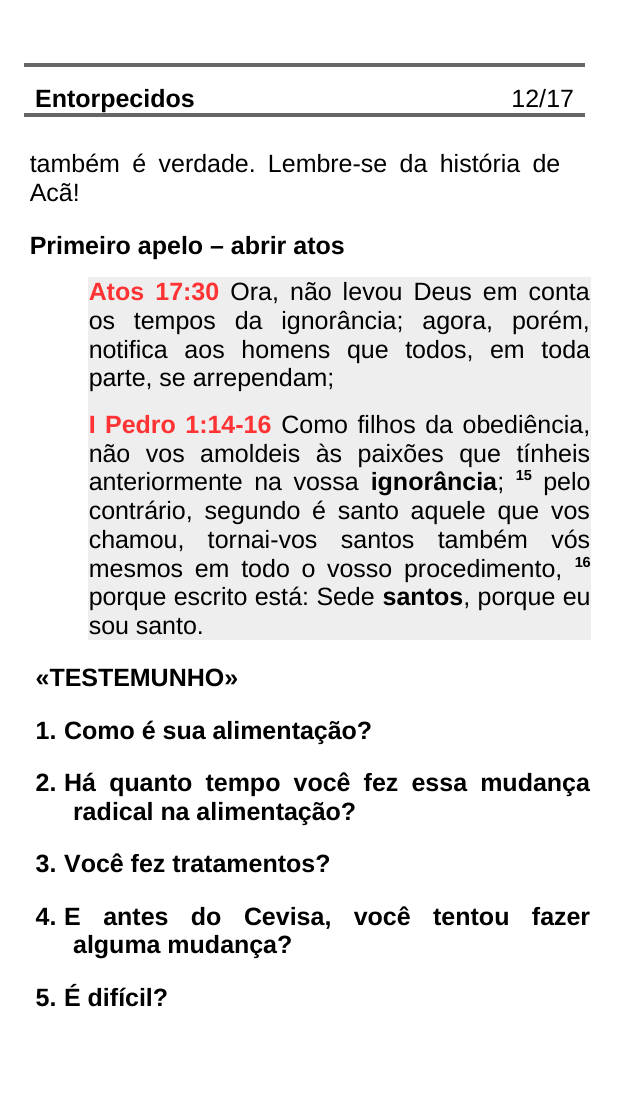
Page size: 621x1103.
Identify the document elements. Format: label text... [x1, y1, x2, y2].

list É difícil? [35, 983, 591, 1012]
text I Pedro 1:14-16 Como filhos da obediência, não vos amoldeis às paixões que tínheis anteriormente na vossa ignorância; 15 pelo contrário, segundo é santo aquele que vos chamou, tornai-vos santos também vós mesmos em todo o vosso procedimento, 16 porque escrito está: Sede santos, porque eu sou santo. [88, 410, 591, 640]
list Você fez tratamentos? [35, 849, 591, 878]
text Primeiro apelo – abrir atos [29, 231, 561, 259]
list Há quanto tempo você fez essa mudança radical na alimentação? [35, 768, 591, 826]
text também é verdade. Lembre-se da história de Acã! [29, 149, 561, 207]
list E antes do Cevisa, você tentou fazer alguma mudança? [35, 902, 591, 959]
text Atos 17:30 Ora, não levou Deus em conta os tempos da ignorância; agora, porém, notifica aos homens que todos, em toda parte, se arrependam; [88, 277, 591, 392]
list Como é sua alimentação? [35, 716, 591, 744]
text «TESTEMUNHO» [35, 663, 561, 692]
